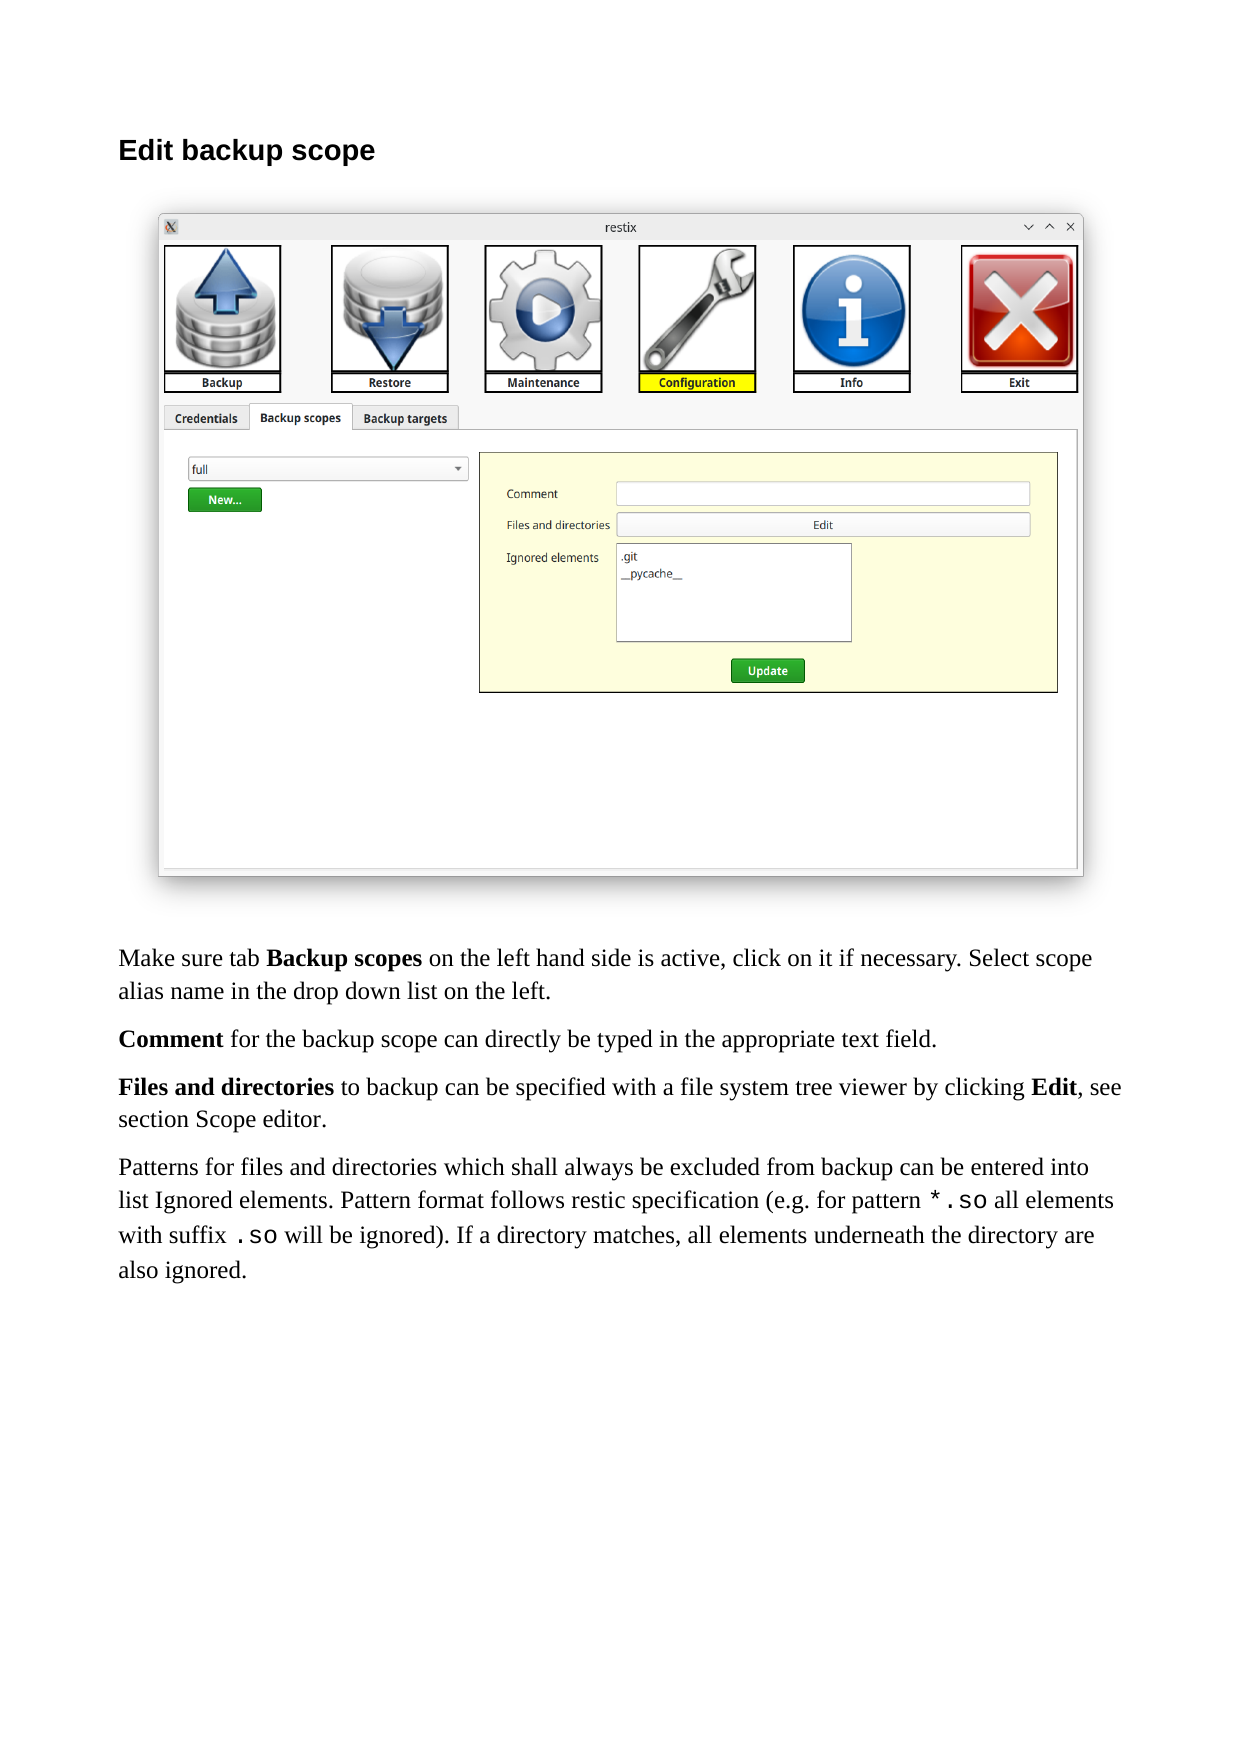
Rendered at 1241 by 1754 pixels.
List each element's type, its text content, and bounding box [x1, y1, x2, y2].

picture [118, 178, 1123, 927]
text Patterns for files and directories which shall always be excluded from backup can be entered into list Ignored elements. Pattern format follows restic specification (e.g. for pattern *.so all elements with suffix .so will be ignored). If a directory matches, all elements underneath the directory are also ignored. [118, 1152, 1122, 1284]
subtitle Edit backup scope [118, 133, 1122, 166]
text Make sure tab Backup scopes on the left hand side is active, click on it if necessary. Select scope alias name in the drop down list on the left. [118, 927, 1122, 1005]
text Files and directories to backup can be specified with a file system tree viewer by clicking Edit, see section Scope editor. [118, 1072, 1122, 1133]
text Comment for the backup scope can directly be typed in the appropriate text field. [118, 1024, 1122, 1053]
